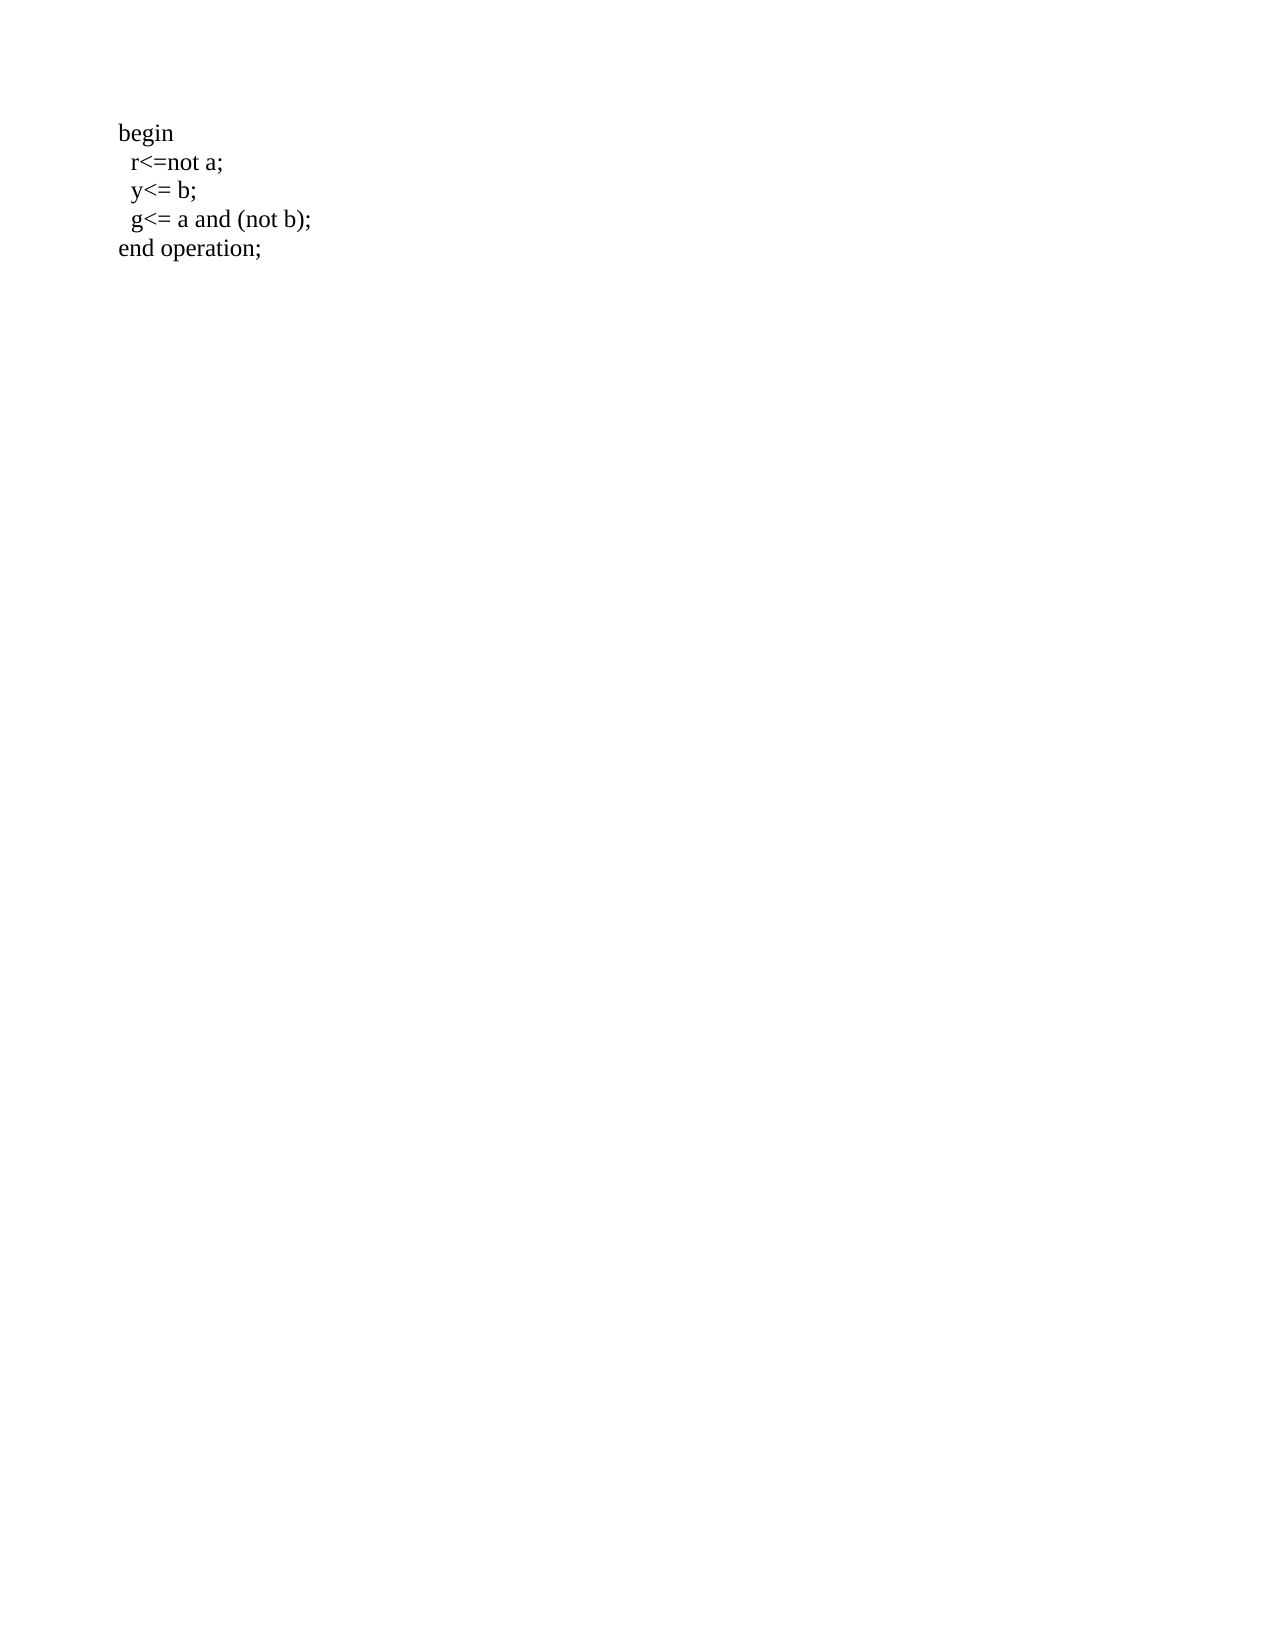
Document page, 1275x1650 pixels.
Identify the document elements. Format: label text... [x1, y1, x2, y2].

text r<=not a; [118, 147, 1157, 176]
text y<= b; [118, 176, 1157, 204]
text g<= a and (not b); [118, 204, 1157, 233]
text begin [118, 118, 1157, 147]
text end operation; [118, 233, 1157, 262]
